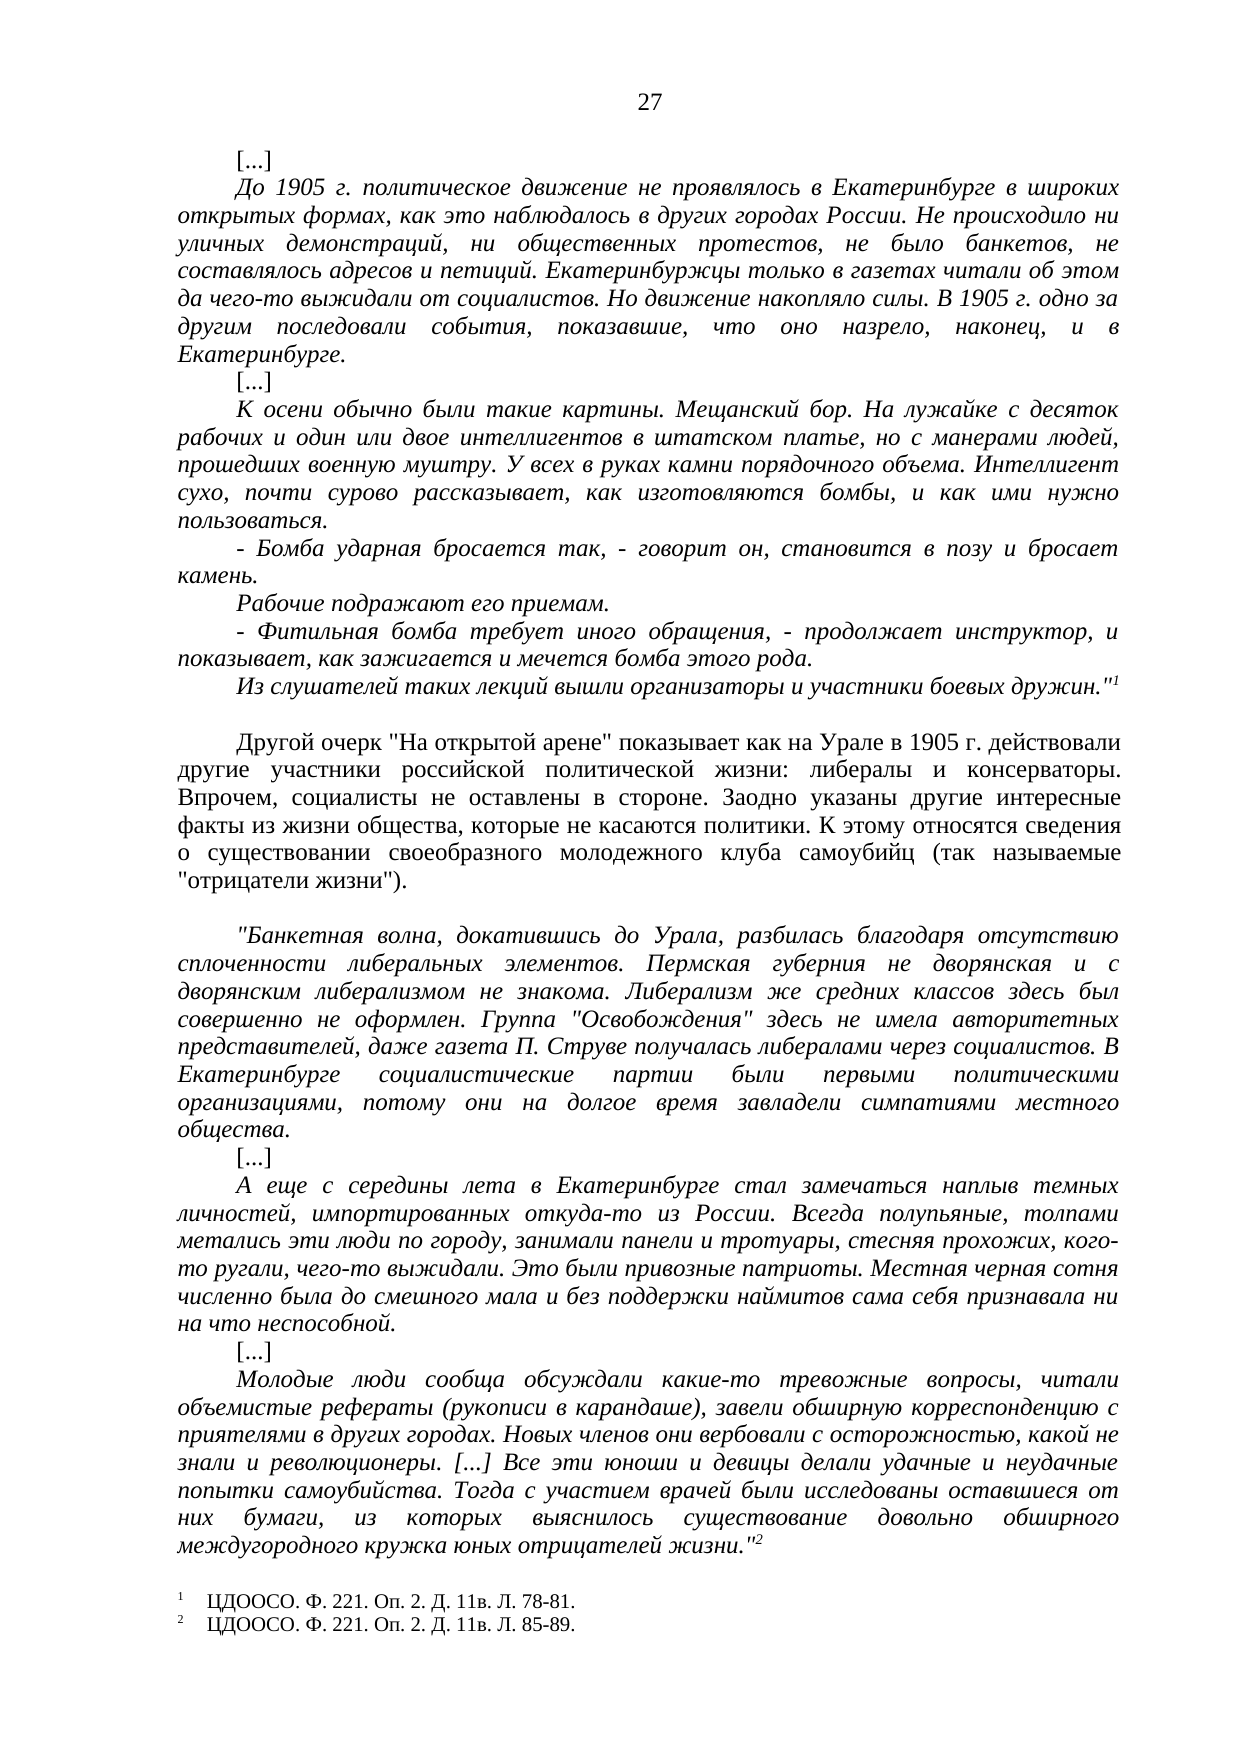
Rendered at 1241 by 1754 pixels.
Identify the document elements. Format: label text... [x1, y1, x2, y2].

text А еще с середины лета в Екатеринбурге стал замечаться наплыв темных личностей, импортированных откуда-то из России. Всегда полупьяные, толпами метались эти люди по городу, занимали панели и тротуары, стесняя прохожих, кого-то ругали, чего-то выжидали. Это были привозные патриоты. Местная черная сотня численно была до смешного мала и без поддержки наймитов сама себя признавала ни на что неспособной. [177, 1171, 1122, 1337]
text [...] [177, 146, 1122, 173]
text - Фитильная бомба требует иного обращения, - продолжает инструктор, и показывает, как зажигается и мечется бомба этого рода. [177, 617, 1122, 672]
text До 1905 г. политическое движение не проявлялось в Екатеринбурге в широких открытых формах, как это наблюдалось в других городах России. Не происходило ни уличных демонстраций, ни общественных протестов, не было банкетов, не составлялось адресов и петиций. Екатеринбуржцы только в газетах читали об этом да чего-то выжидали от социалистов. Но движение накопляло силы. В 1905 г. одно за другим последовали события, показавшие, что оно назрело, наконец, и в Екатеринбурге. [177, 173, 1122, 367]
text Из слушателей таких лекций вышли организаторы и участники боевых дружин." [177, 672, 1122, 700]
text Молодые люди сообща обсуждали какие-то тревожные вопросы, читали объемистые рефераты (рукописи в карандаше), завели обширную корреспонденцию с приятелями в других городах. Новых членов они вербовали с осторожностью, какой не знали и революционеры. [...] Все эти юноши и девицы делали удачные и неудачные попытки самоубийства. Тогда с участием врачей были исследованы оставшиеся от них бумаги, из которых выяснилось существование довольно обширного междугородного кружка юных отрицателей жизни." [177, 1365, 1122, 1559]
text Рабочие подражают его приемам. [177, 589, 1122, 617]
text [...] [177, 1337, 1122, 1365]
text - Бомба ударная бросается так, - говорит он, становится в позу и бросает камень. [177, 534, 1122, 589]
text [...] [177, 1143, 1122, 1171]
text ЦДООСО. Ф. 221. Оп. 2. Д. 11в. Л. 85-89. [177, 1613, 1122, 1636]
text К осени обычно были такие картины. Мещанский бор. На лужайке с десяток рабочих и один или двое интеллигентов в штатском платье, но с манерами людей, прошедших военную муштру. У всех в руках камни порядочного объема. Интеллигент сухо, почти сурово рассказывает, как изготовляются бомбы, и как ими нужно пользоваться. [177, 395, 1122, 534]
text "Банкетная волна, докатившись до Урала, разбилась благодаря отсутствию сплоченности либеральных элементов. Пермская губерния не дворянская и с дворянским либерализмом не знакома. Либерализм же средних классов здесь был совершенно не оформлен. Группа "Освобождения" здесь не имела авторитетных представителей, даже газета П. Струве получалась либералами через социалистов. В Екатеринбурге социалистические партии были первыми политическими организациями, потому они на долгое время завладели симпатиями местного общества. [177, 922, 1122, 1143]
text [...] [177, 367, 1122, 395]
text Другой очерк "На открытой арене" показывает как на Урале в 1905 г. действовали другие участники российской политической жизни: либералы и консерваторы. Впрочем, социалисты не оставлены в стороне. Заодно указаны другие интересные факты из жизни общества, которые не касаются политики. К этому относятся сведения о существовании своеобразного молодежного клуба самоубийц (так называемые "отрицатели жизни"). [177, 728, 1122, 894]
text ЦДООСО. Ф. 221. Оп. 2. Д. 11в. Л. 78-81. [177, 1589, 1122, 1613]
